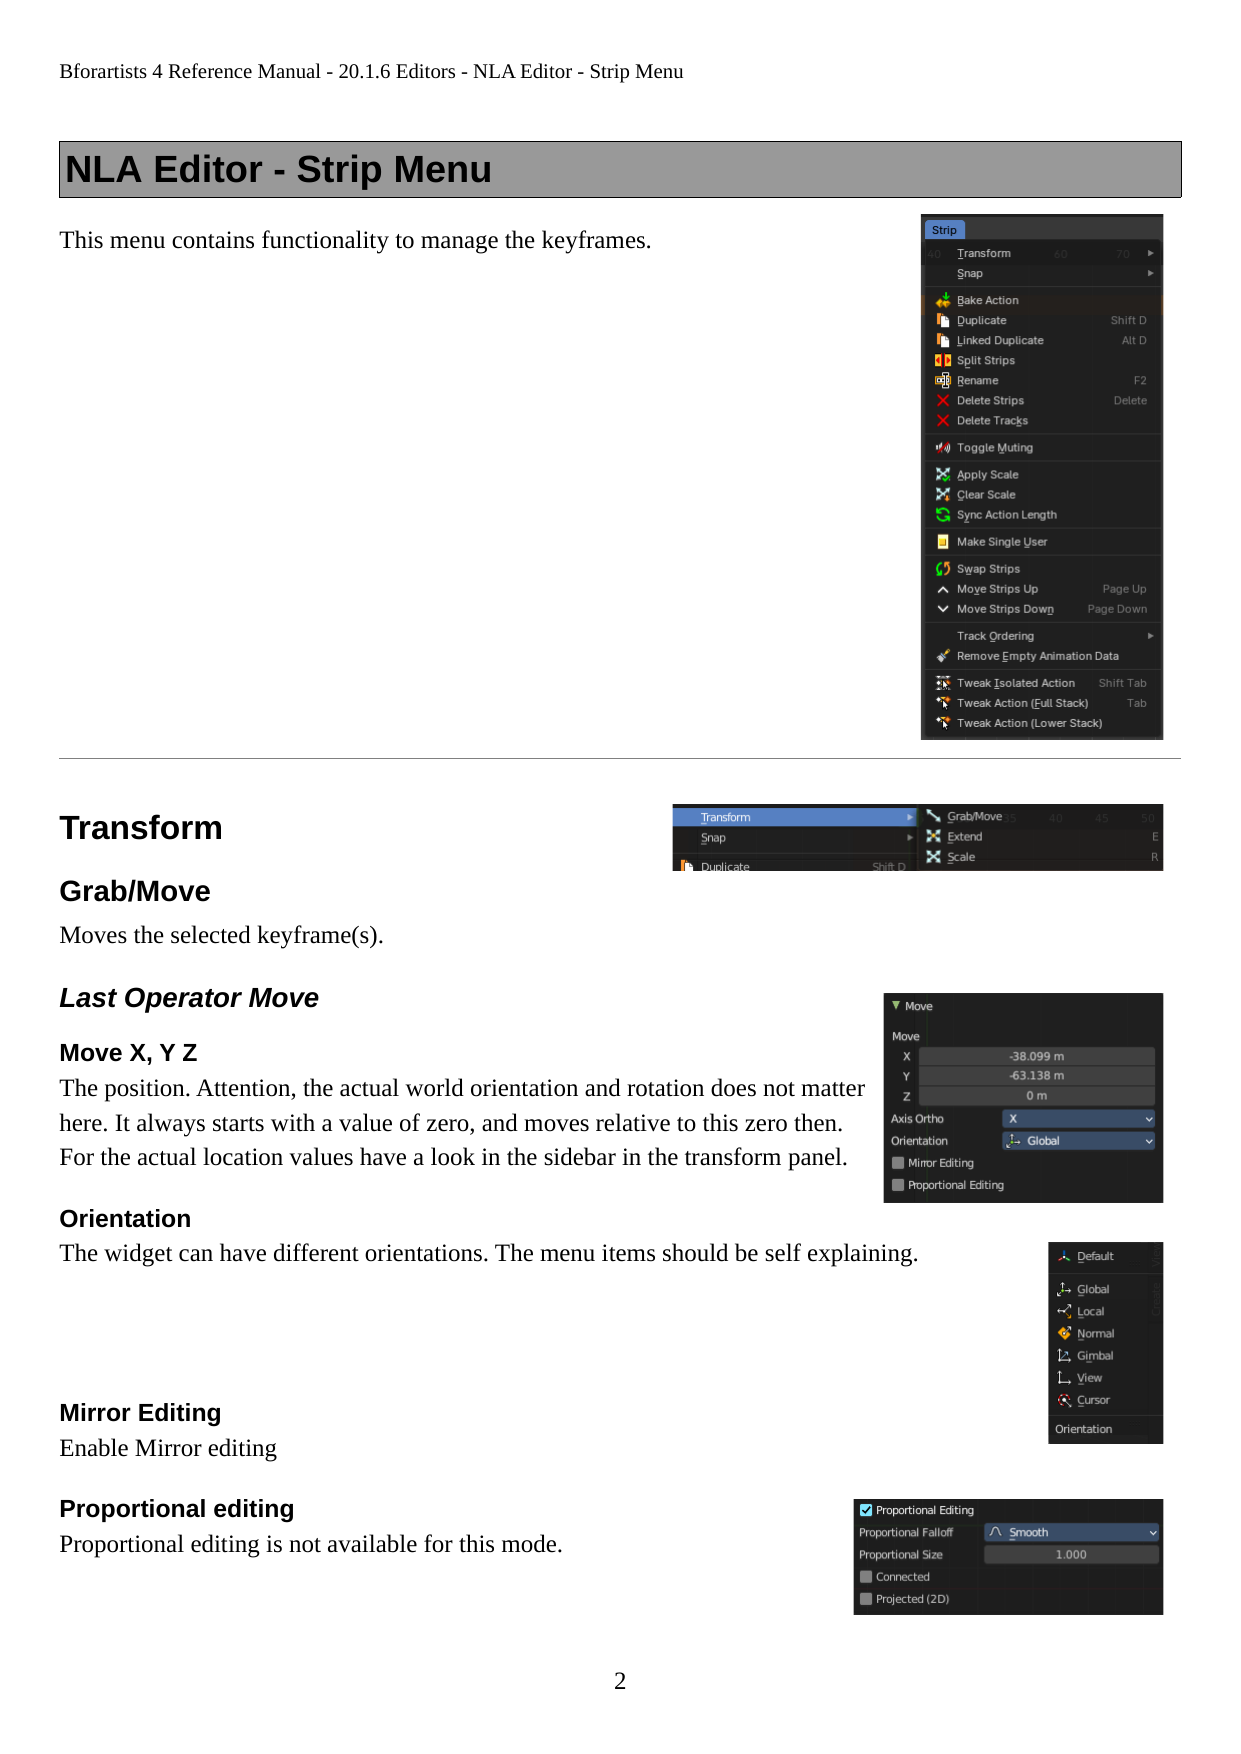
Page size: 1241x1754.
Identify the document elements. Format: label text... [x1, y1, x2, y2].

subtitle Move X, Y Z [59, 1038, 883, 1067]
text The widget can have different orientations. The menu items should be self explaining. [59, 1238, 1181, 1267]
subtitle [1164, 1038, 1181, 1067]
picture [883, 993, 1164, 1203]
subtitle Grab/Move [59, 874, 1181, 907]
text Moves the selected keyframe(s). [59, 920, 1181, 949]
subtitle Orientation [59, 1204, 1181, 1232]
picture [853, 1499, 1164, 1615]
text The position. Attention, the actual world orientation and rotation does not matter here. It always starts with a value of zero, and moves relative to this zero then. For the actual location values have a look in the sidebar in the transform panel. [59, 1073, 883, 1171]
text Enable Mirror editing [59, 1433, 1181, 1462]
text Proportional editing is not available for this mode. [59, 1529, 853, 1558]
subtitle Proportional editing [59, 1494, 1181, 1523]
subtitle Last Operator Move [59, 981, 1181, 1013]
subtitle [1164, 808, 1181, 847]
picture [672, 804, 1164, 871]
picture [1048, 1242, 1164, 1444]
table_header NLA Editor - Strip Menu [60, 142, 1181, 197]
picture [920, 214, 1164, 740]
subtitle [1164, 1398, 1181, 1427]
text This menu contains functionality to manage the keyframes. [59, 225, 920, 254]
subtitle Transform [59, 808, 672, 847]
subtitle Mirror Editing [59, 1398, 1048, 1427]
